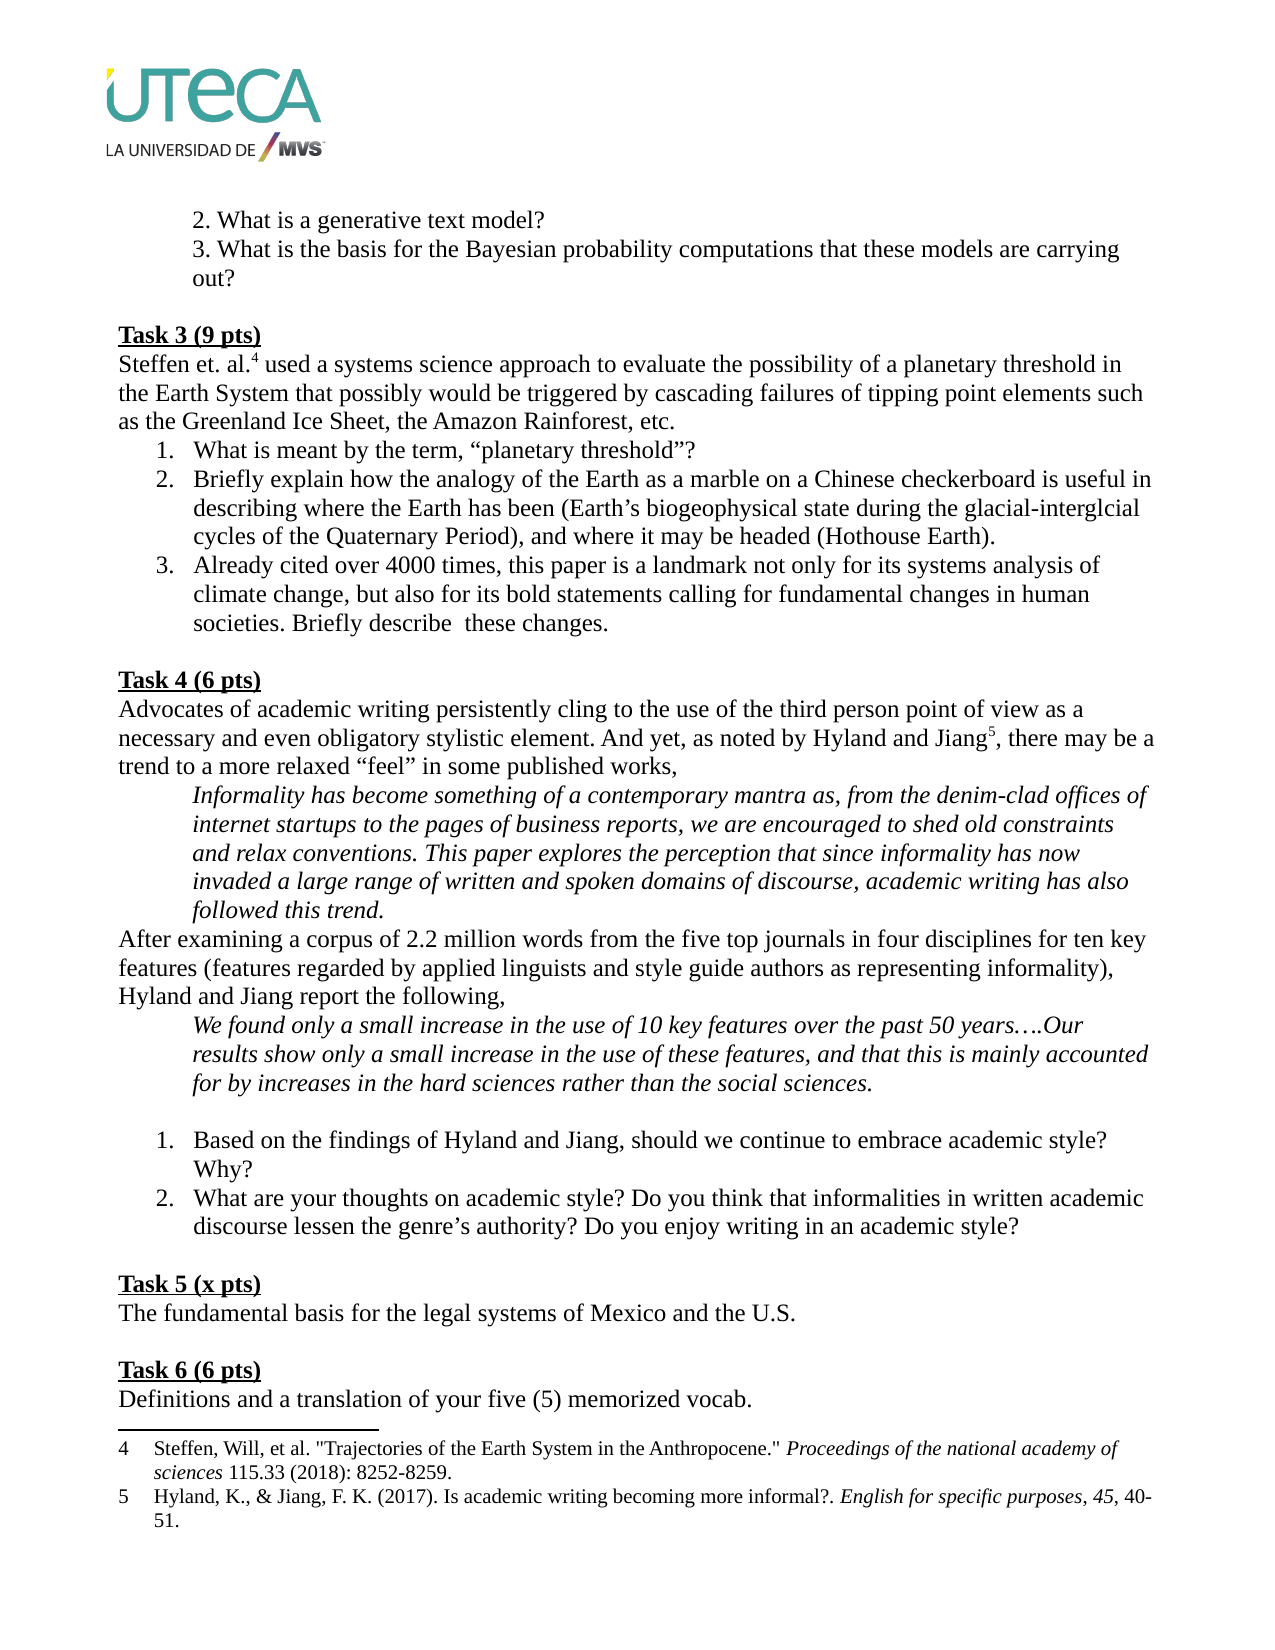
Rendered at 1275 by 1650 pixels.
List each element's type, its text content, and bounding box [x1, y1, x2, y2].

text Task 5 (x pts) [118, 1269, 1157, 1298]
text Task 6 (6 pts) [118, 1355, 1157, 1384]
list What are your thoughts on academic style? Do you think that informalities in written academic discourse lessen the genre’s authority? Do you enjoy writing in an academic style? [156, 1183, 1157, 1240]
text Task 3 (9 pts) [118, 320, 1157, 349]
text After examining a corpus of 2.2 million words from the five top journals in four disciplines for ten key features (features regarded by applied linguists and style guide authors as representing informality), Hyland and Jiang report the following, [118, 924, 1157, 1010]
picture [104, 64, 328, 166]
text Definitions and a translation of your five (5) memorized vocab. [118, 1384, 1157, 1413]
text 2. What is a generative text model? [192, 205, 1157, 234]
text Steffen, Will, et al. "Trajectories of the Earth System in the Anthropocene." Proceedings of the national academy of sciences 115.33 (2018): 8252-8259. [118, 1436, 1157, 1484]
text Task 4 (6 pts) [118, 665, 1157, 694]
text Hyland, K., & Jiang, F. K. (2017). Is academic writing becoming more informal?. English for specific purposes, 45, 40-51. [118, 1484, 1157, 1532]
text The fundamental basis for the legal systems of Mexico and the U.S. [118, 1298, 1157, 1326]
list Based on the findings of Hyland and Jiang, should we continue to embrace academic style? Why? [156, 1125, 1157, 1183]
list Briefly explain how the analogy of the Earth as a marble on a Chinese checkerboard is useful in describing where the Earth has been (Earth’s biogeophysical state during the glacial-interglcial cycles of the Quaternary Period), and where it may be headed (Hothouse Earth). [156, 464, 1157, 550]
list What is meant by the term, “planetary threshold”? [156, 435, 1157, 464]
text Informality has become something of a contemporary mantra as, from the denim-clad offices of internet startups to the pages of business reports, we are encouraged to shed old constraints and relax conventions. This paper explores the perception that since informality has now invaded a large range of written and spoken domains of discourse, academic writing has also followed this trend. [192, 780, 1157, 924]
list Already cited over 4000 times, this paper is a landmark not only for its systems analysis of climate change, but also for its bold statements calling for fundamental changes in human societies. Briefly describe these changes. [156, 550, 1157, 636]
text We found only a small increase in the use of 10 key features over the past 50 years….Our results show only a small increase in the use of these features, and that this is mainly accounted for by increases in the hard sciences rather than the social sciences. [192, 1010, 1157, 1096]
text Steffen et. al. used a systems science approach to evaluate the possibility of a planetary threshold in the Earth System that possibly would be triggered by cascading failures of tipping point elements such as the Greenland Ice Sheet, the Amazon Rainforest, etc. [118, 349, 1157, 435]
text 3. What is the basis for the Bayesian probability computations that these models are carrying out? [192, 234, 1157, 291]
text Advocates of academic writing persistently cling to the use of the third person point of view as a necessary and even obligatory stylistic element. And yet, as noted by Hyland and Jiang, there may be a trend to a more relaxed “feel” in some published works, [118, 694, 1157, 780]
